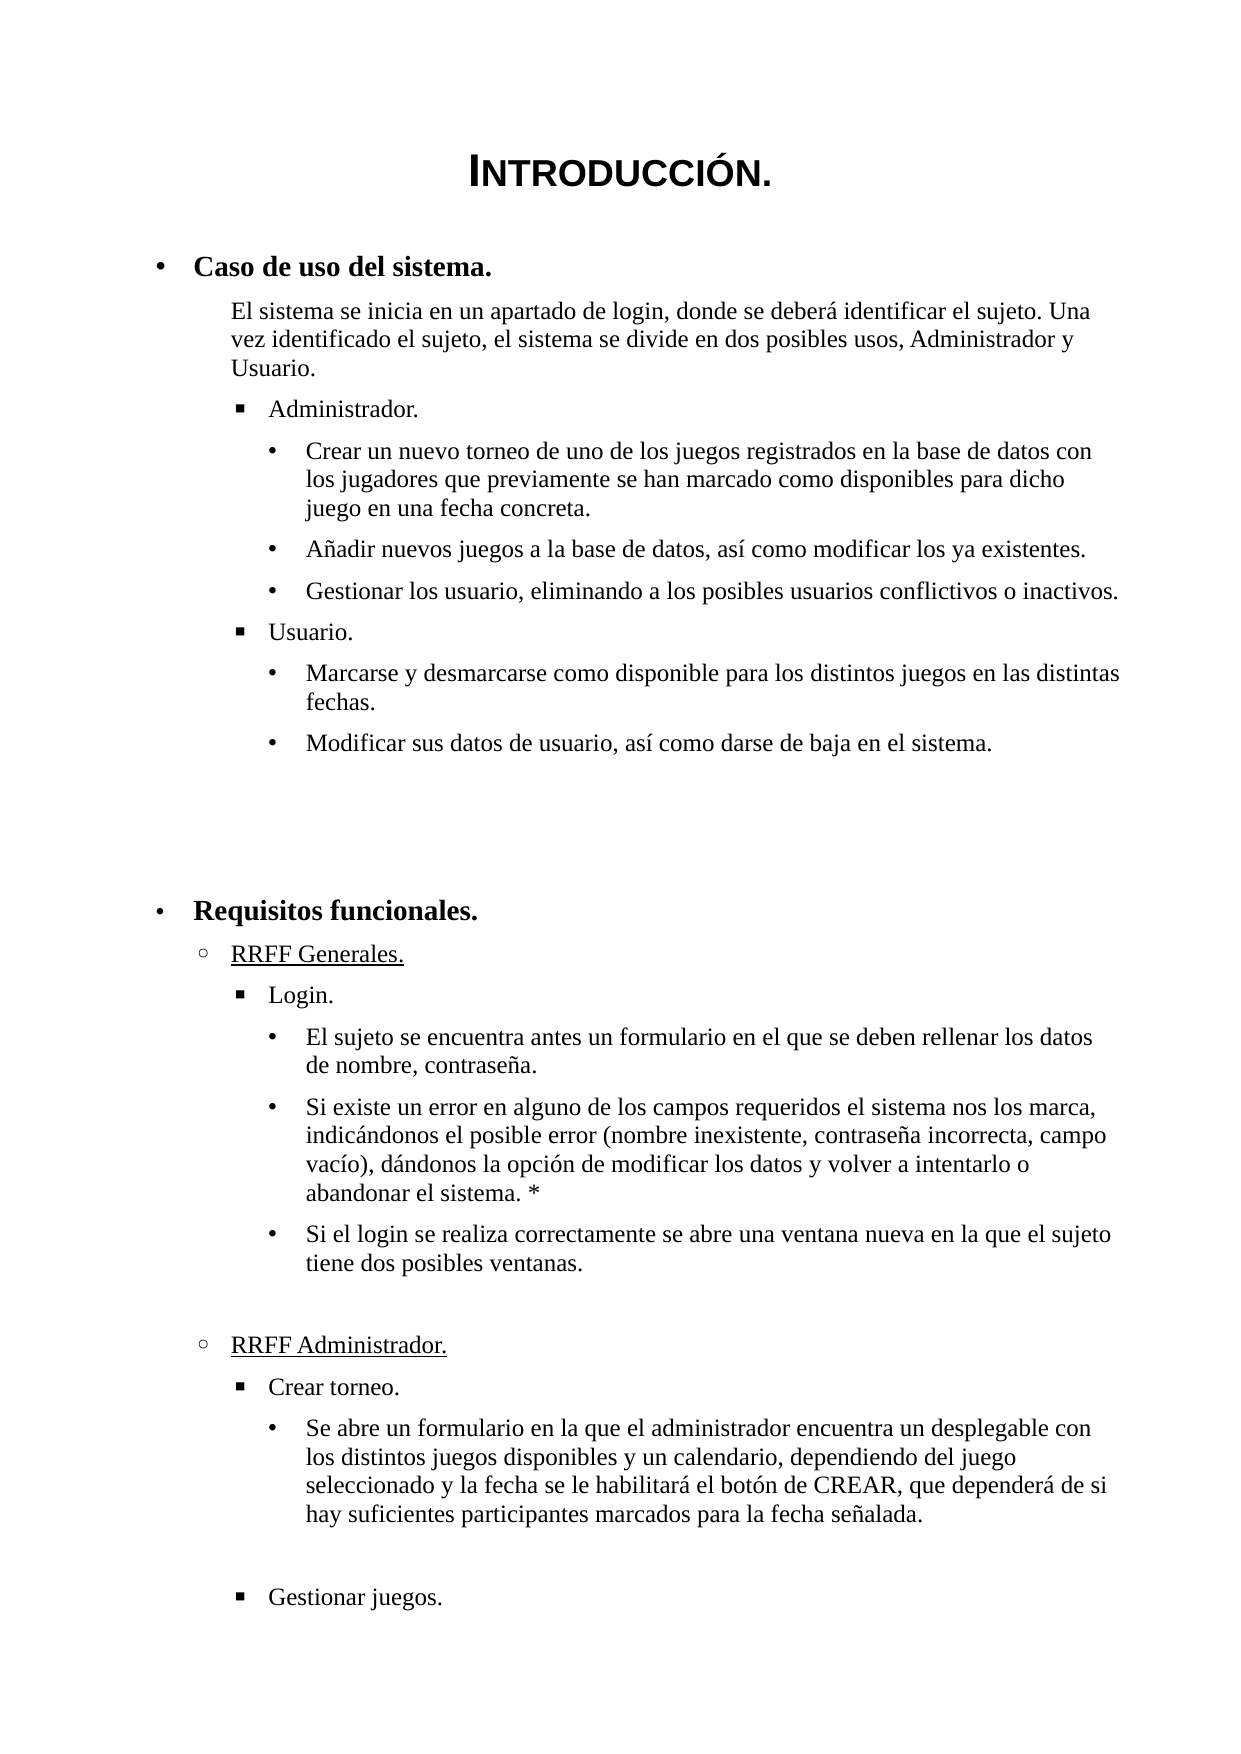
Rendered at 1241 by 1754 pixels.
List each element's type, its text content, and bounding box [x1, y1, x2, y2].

list Se abre un formulario en la que el administrador encuentra un desplegable con los distintos juegos disponibles y un calendario, dependiendo del juego seleccionado y la fecha se le habilitará el botón de CREAR, que dependerá de si hay suficientes participantes marcados para la fecha señalada. [268, 1413, 1122, 1528]
list RRFF Administrador. [193, 1331, 1122, 1359]
list Crear un nuevo torneo de uno de los juegos registrados en la base de datos con los jugadores que previamente se han marcado como disponibles para dicho juego en una fecha concreta. [268, 436, 1122, 522]
list Usuario. [231, 617, 1122, 646]
list Login. [231, 981, 1122, 1009]
subtitle INTRODUCCIÓN. [118, 143, 1122, 196]
list El sistema se inicia en un apartado de login, donde se deberá identificar el sujeto. Una vez identificado el sujeto, el sistema se divide en dos posibles usos, Administrador y Usuario. [193, 296, 1122, 382]
list Requisitos funcionales. [156, 893, 1122, 927]
list Caso de uso del sistema. [156, 249, 1122, 283]
list Gestionar juegos. [231, 1582, 1122, 1611]
list Modificar sus datos de usuario, así como darse de baja en el sistema. [268, 728, 1122, 757]
list Si el login se realiza correctamente se abre una ventana nueva en la que el sujeto tiene dos posibles ventanas. [268, 1219, 1122, 1277]
list Marcarse y desmarcarse como disponible para los distintos juegos en las distintas fechas. [268, 658, 1122, 716]
list Crear torneo. [231, 1372, 1122, 1401]
list Gestionar los usuario, eliminando a los posibles usuarios conflictivos o inactivos. [268, 576, 1122, 604]
list RRFF Generales. [193, 939, 1122, 968]
list Administrador. [231, 394, 1122, 423]
list Si existe un error en alguno de los campos requeridos el sistema nos los marca, indicándonos el posible error (nombre inexistente, contraseña incorrecta, campo vacío), dándonos la opción de modificar los datos y volver a intentarlo o abandonar el sistema. * [268, 1092, 1122, 1207]
list Añadir nuevos juegos a la base de datos, así como modificar los ya existentes. [268, 534, 1122, 563]
list El sujeto se encuentra antes un formulario en el que se deben rellenar los datos de nombre, contraseña. [268, 1022, 1122, 1079]
